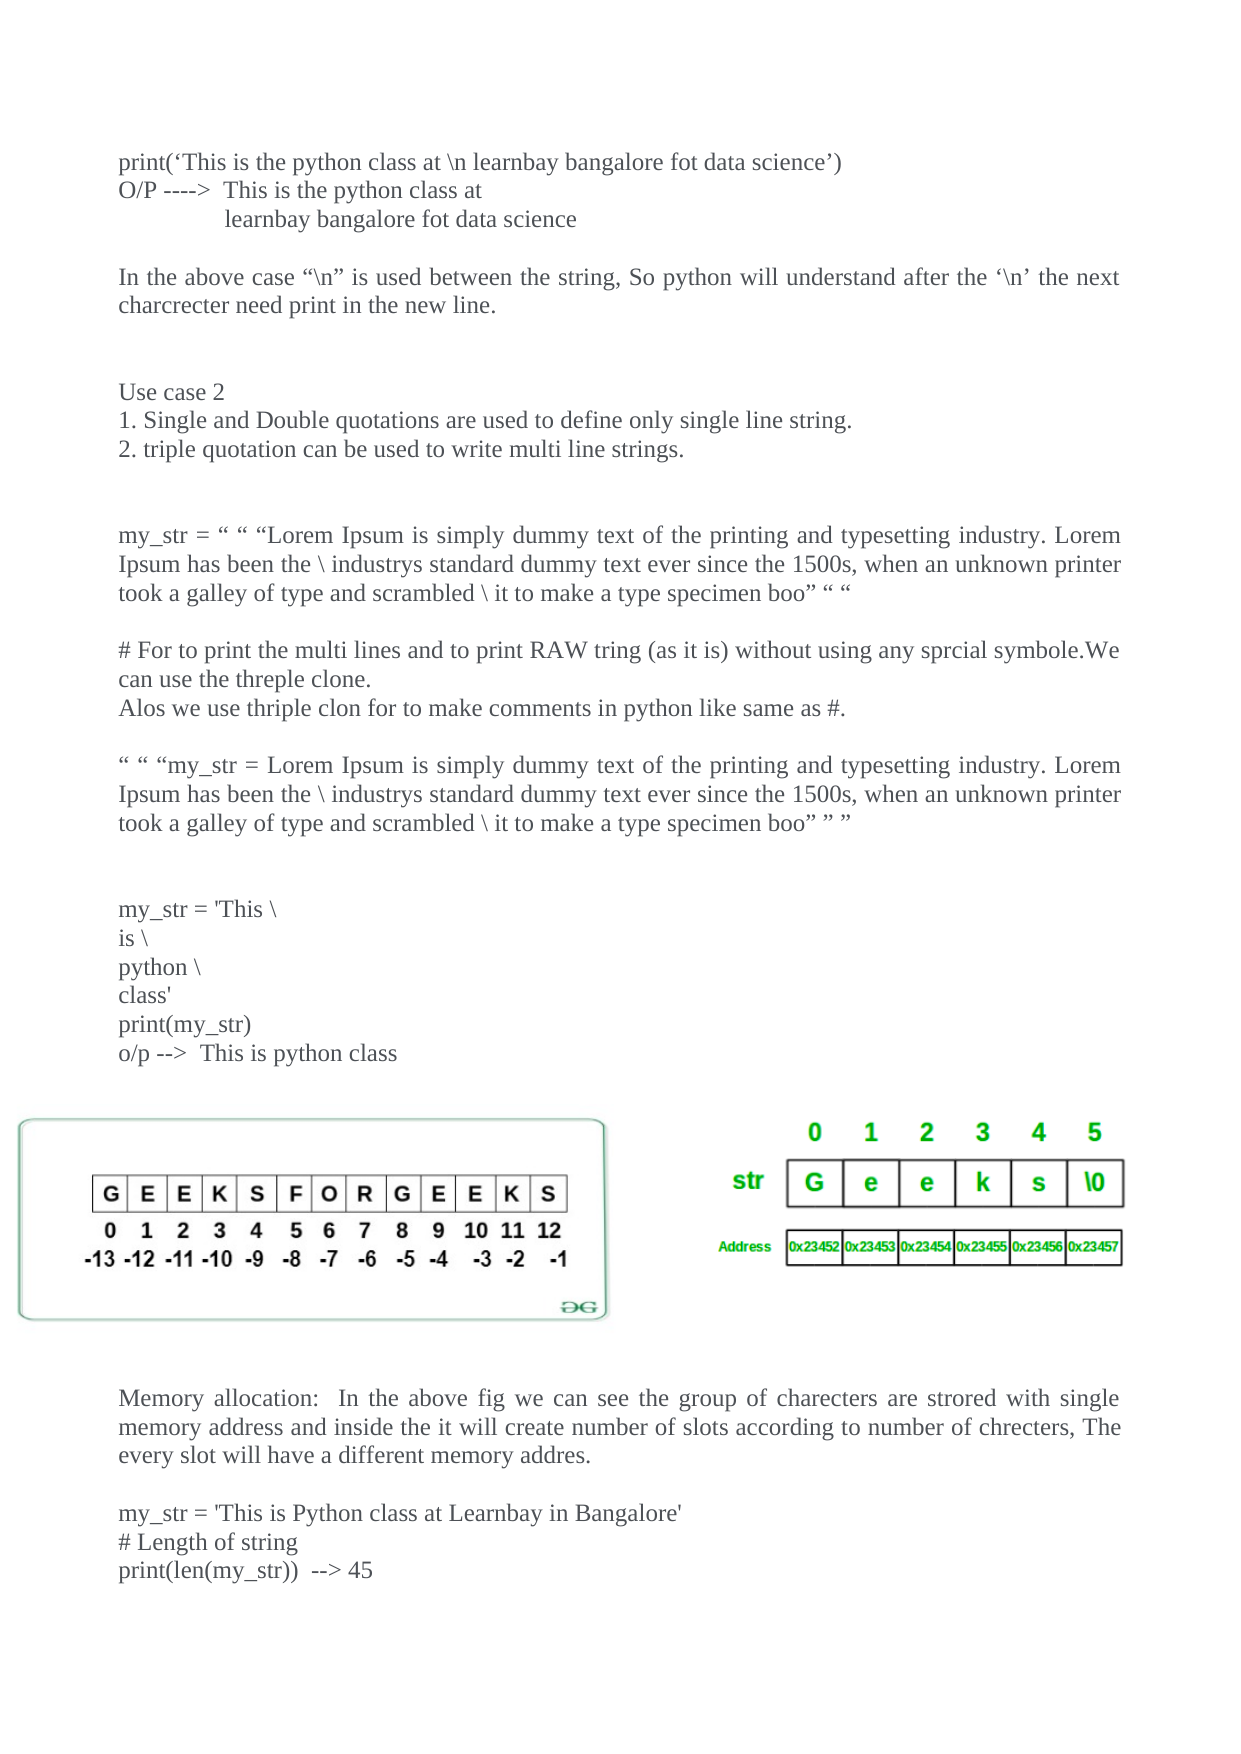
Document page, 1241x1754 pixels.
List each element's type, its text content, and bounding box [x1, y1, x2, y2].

text print(‘This is the python class at \n learnbay bangalore fot data science’) [118, 147, 1122, 176]
text # Length of string [118, 1527, 1122, 1556]
picture [0, 1104, 626, 1336]
text my_str = 'This is Python class at Learnbay in Bangalore' [118, 1498, 1122, 1527]
text learnbay bangalore fot data science [118, 204, 1122, 233]
text is \ [118, 923, 1122, 952]
text # For to print the multi lines and to print RAW tring (as it is) without using any sprcial symbole.We can use the threple clone. [118, 636, 1122, 693]
text print(len(my_str)) --> 45 [118, 1556, 1122, 1584]
text my_str = “ “ “Lorem Ipsum is simply dummy text of the printing and typesetting industry. Lorem Ipsum has been the \ industrys standard dummy text ever since the 1500s, when an unknown printer took a galley of type and scrambled \ it to make a type specimen boo” “ “ [118, 521, 1122, 607]
picture [659, 1065, 1240, 1362]
text Memory allocation: In the above fig we can see the group of charecters are strored with single memory address and inside the it will create number of slots according to number of chrecters, The every slot will have a different memory addres. [118, 1383, 1122, 1469]
text Use case 2 [118, 377, 1122, 406]
text class' [118, 981, 1122, 1009]
text print(my_str) [118, 1009, 1122, 1038]
text In the above case “\n” is used between the string, So python will understand after the ‘\n’ the next charcrecter need print in the new line. [118, 262, 1122, 319]
text 1. Single and Double quotations are used to define only single line string. [118, 406, 1122, 434]
text O/P ----> This is the python class at [118, 176, 1122, 204]
text o/p --> This is python class [118, 1038, 1122, 1067]
text my_str = 'This \ [118, 894, 1122, 923]
text python \ [118, 952, 1122, 981]
text Alos we use thriple clon for to make comments in python like same as #. [118, 693, 1122, 722]
text 2. triple quotation can be used to write multi line strings. [118, 434, 1122, 463]
text “ “ “my_str = Lorem Ipsum is simply dummy text of the printing and typesetting industry. Lorem Ipsum has been the \ industrys standard dummy text ever since the 1500s, when an unknown printer took a galley of type and scrambled \ it to make a type specimen boo” ” ” [118, 751, 1122, 837]
